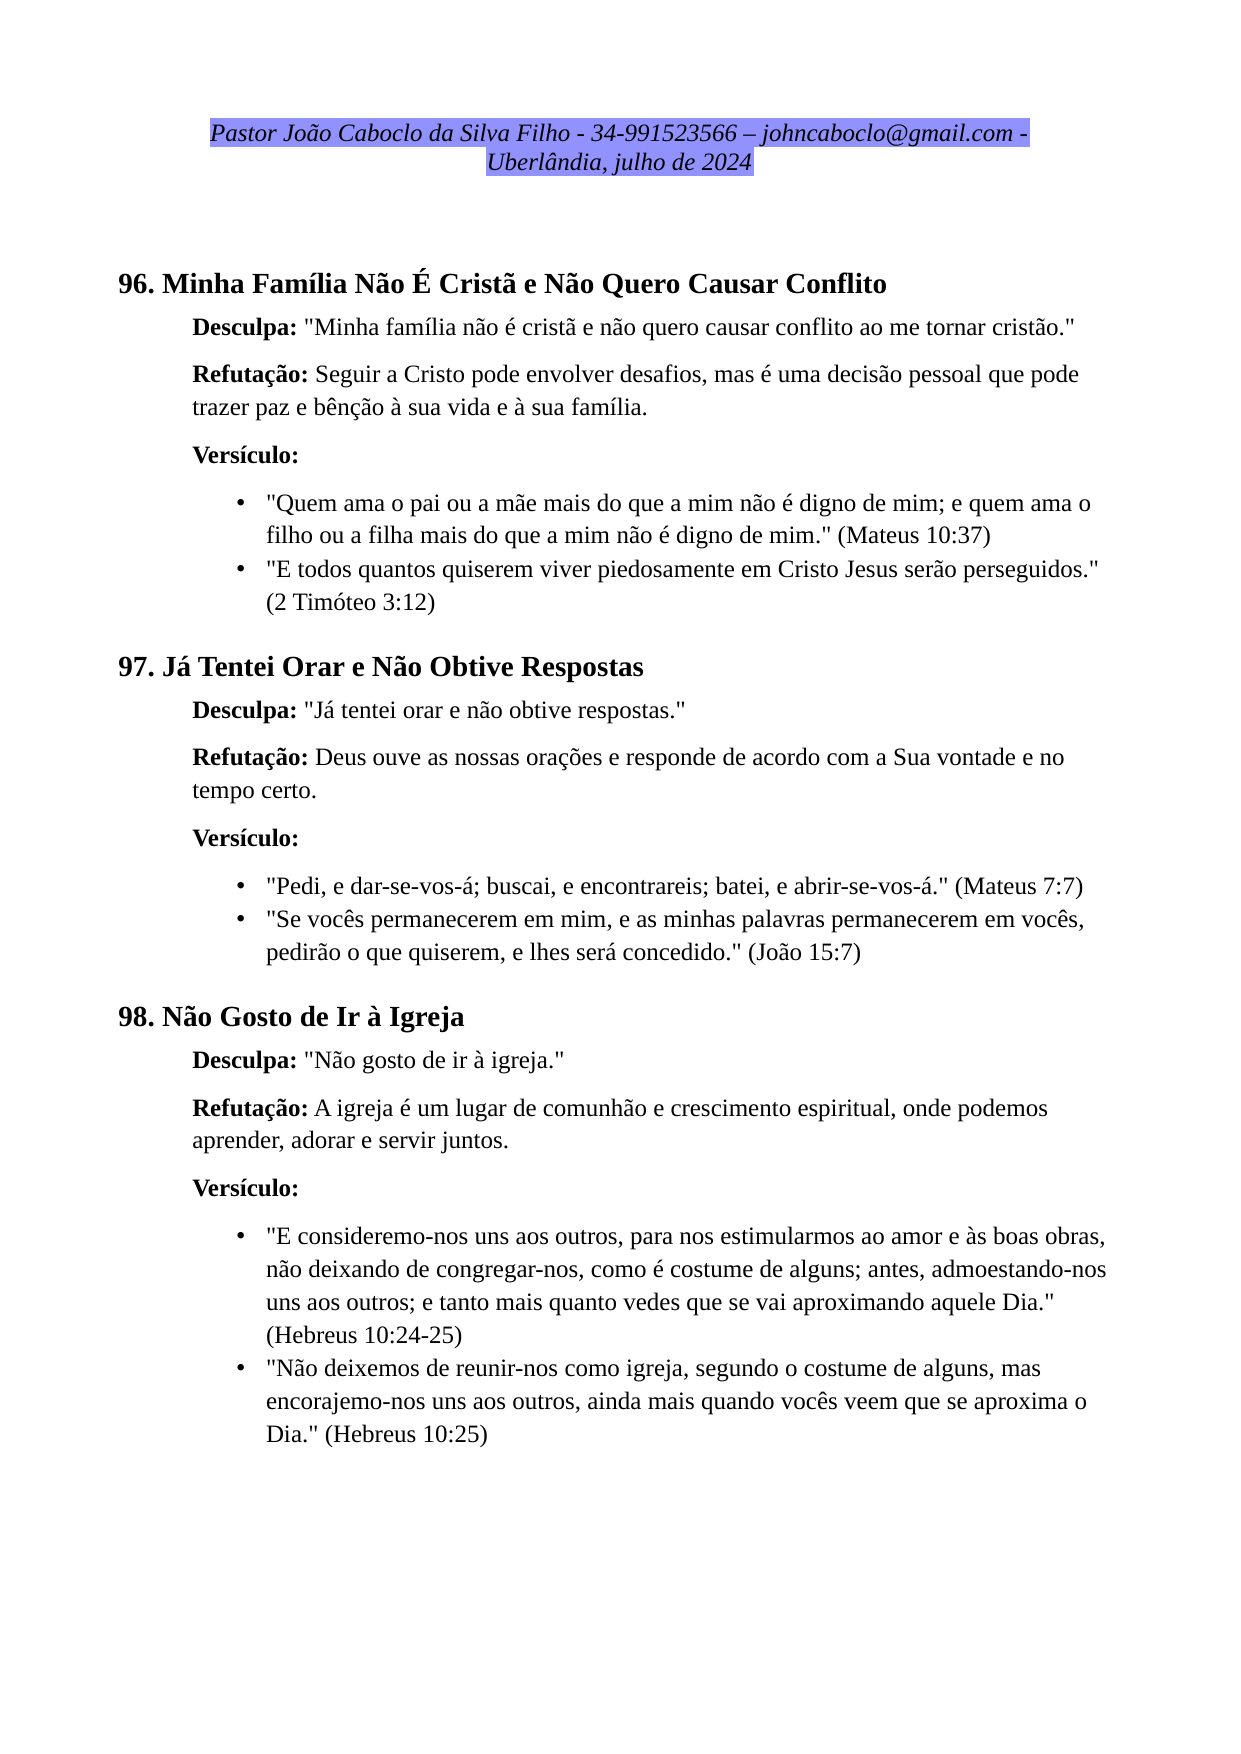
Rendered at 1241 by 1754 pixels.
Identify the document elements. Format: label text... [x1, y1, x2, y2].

list "Pedi, e dar-se-vos-á; buscai, e encontrareis; batei, e abrir-se-vos-á." (Mateus 7:7) [236, 871, 1122, 899]
text Desculpa: "Já tentei orar e não obtive respostas." [192, 695, 1122, 724]
subtitle 97. Já Tentei Orar e Não Obtive Respostas [118, 649, 1122, 682]
text Refutação: Seguir a Cristo pode envolver desafios, mas é uma decisão pessoal que pode trazer paz e bênção à sua vida e à sua família. [192, 359, 1122, 421]
list "Se vocês permanecerem em mim, e as minhas palavras permanecerem em vocês, pedirão o que quiserem, e lhes será concedido." (João 15:7) [236, 904, 1122, 966]
text Refutação: Deus ouve as nossas orações e responde de acordo com a Sua vontade e no tempo certo. [192, 742, 1122, 804]
list "Não deixemos de reunir-nos como igreja, segundo o costume de alguns, mas encorajemo-nos uns aos outros, ainda mais quando vocês veem que se aproxima o Dia." (Hebreus 10:25) [236, 1353, 1122, 1448]
list "E consideremo-nos uns aos outros, para nos estimularmos ao amor e às boas obras, não deixando de congregar-nos, como é costume de alguns; antes, admoestando-nos uns aos outros; e tanto mais quanto vedes que se vai aproximando aquele Dia." (Hebreus 10:24-25) [236, 1221, 1122, 1349]
text Refutação: A igreja é um lugar de comunhão e crescimento espiritual, onde podemos aprender, adorar e servir juntos. [192, 1093, 1122, 1154]
text Desculpa: "Minha família não é cristã e não quero causar conflito ao me tornar cristão." [192, 312, 1122, 341]
subtitle 96. Minha Família Não É Cristã e Não Quero Causar Conflito [118, 266, 1122, 299]
text Versículo: [192, 440, 1122, 469]
list "E todos quantos quiserem viver piedosamente em Cristo Jesus serão perseguidos." (2 Timóteo 3:12) [236, 554, 1122, 615]
list "Quem ama o pai ou a mãe mais do que a mim não é digno de mim; e quem ama o filho ou a filha mais do que a mim não é digno de mim." (Mateus 10:37) [236, 488, 1122, 549]
text Desculpa: "Não gosto de ir à igreja." [192, 1045, 1122, 1074]
text Versículo: [192, 1173, 1122, 1202]
text Versículo: [192, 823, 1122, 852]
subtitle 98. Não Gosto de Ir à Igreja [118, 999, 1122, 1032]
